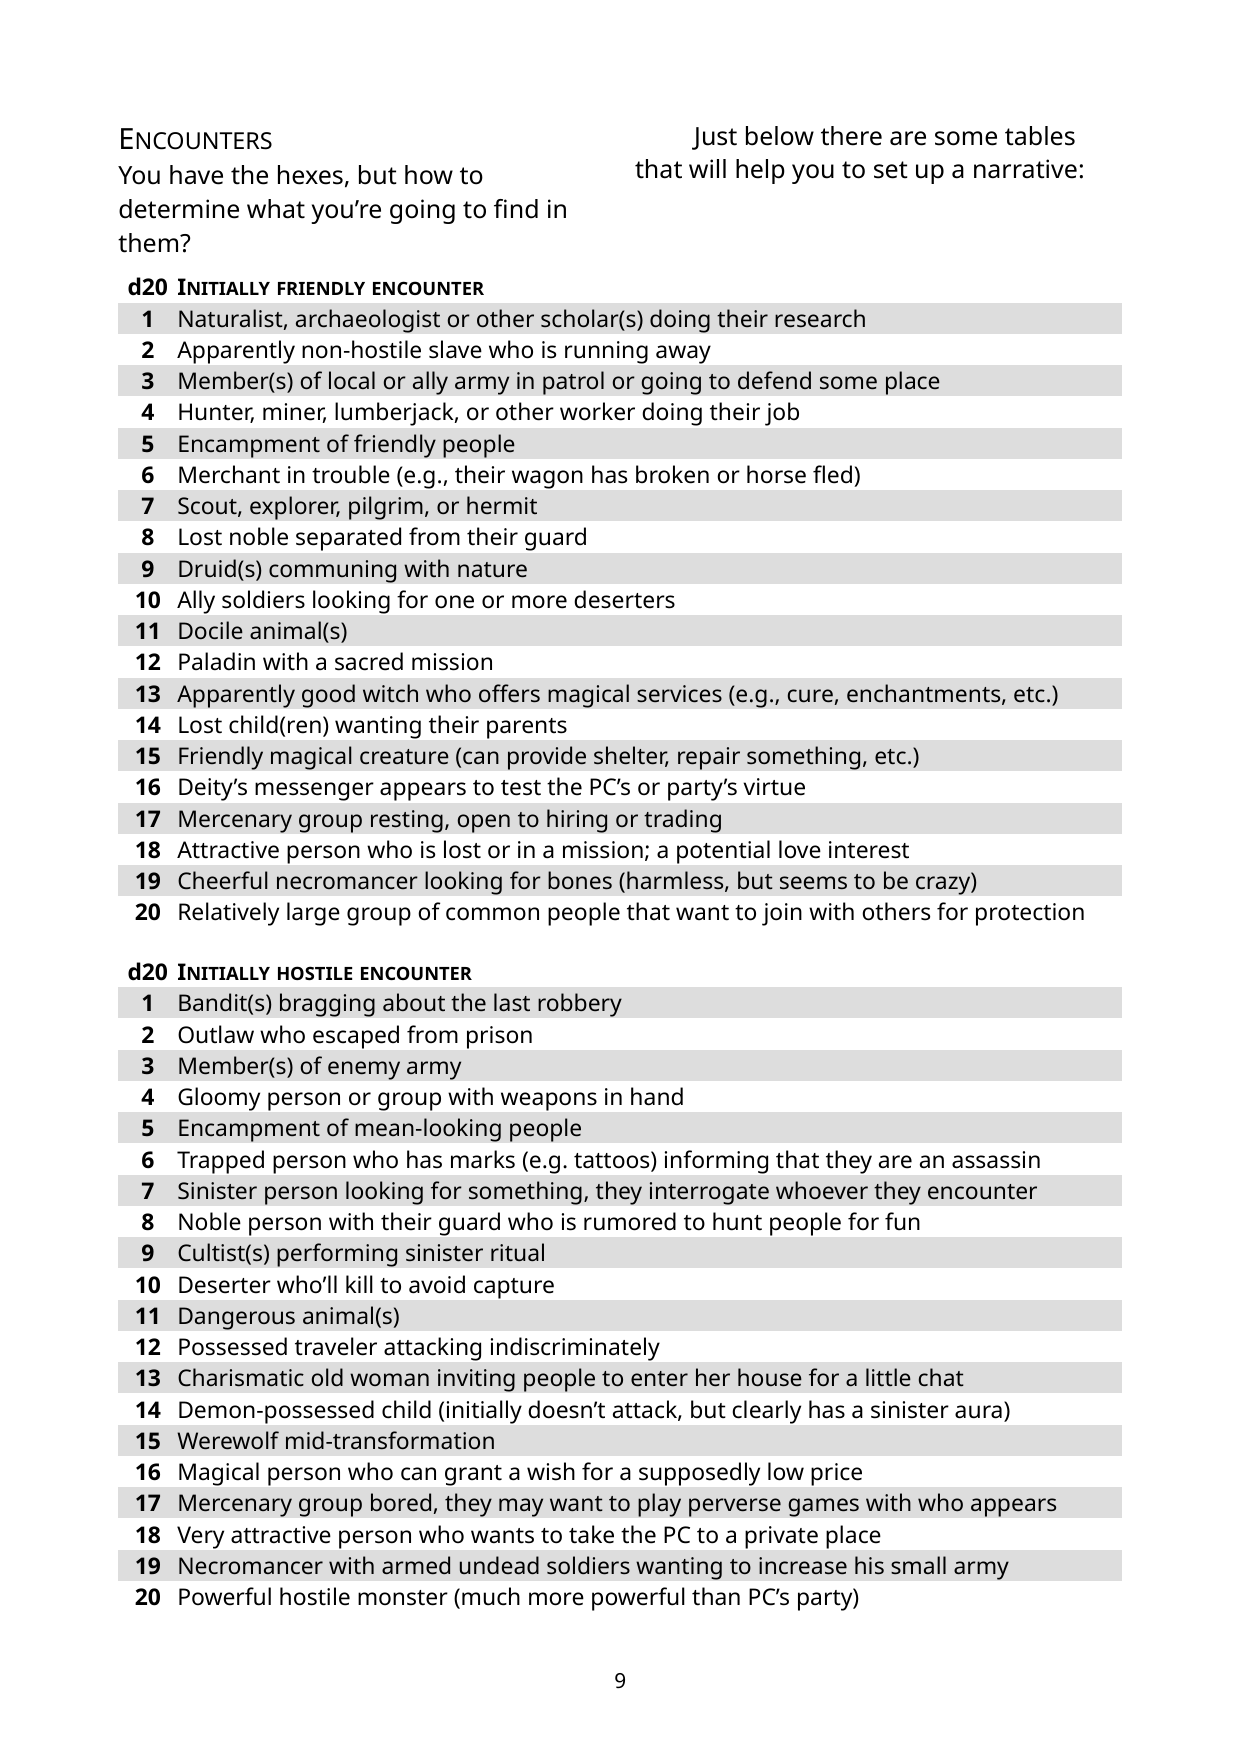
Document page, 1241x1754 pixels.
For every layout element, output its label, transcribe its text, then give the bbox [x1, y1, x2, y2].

table_cell 20 [118, 1581, 177, 1612]
table_cell Cheerful necromancer looking for bones (harmless, but seems to be crazy) [177, 865, 1122, 896]
text You have the hexes, but how to determine what you’re going to find in them? [118, 158, 605, 260]
table_cell Deserter who’ll kill to avoid capture [177, 1269, 1122, 1300]
table_cell 18 [118, 1519, 177, 1550]
table_cell Merchant in trouble (e.g., their wagon has broken or horse fled) [177, 459, 1122, 490]
table_cell Noble person with their guard who is rumored to hunt people for fun [177, 1206, 1122, 1237]
table_cell 6 [118, 1144, 177, 1175]
table_cell 20 [118, 896, 177, 928]
table_cell 17 [118, 1487, 177, 1518]
table_cell 4 [118, 1081, 177, 1112]
table_cell 8 [118, 521, 177, 553]
table_header Initially hostile encounter [177, 956, 1122, 987]
table_cell Possessed traveler attacking indiscriminately [177, 1331, 1122, 1362]
table_cell Relatively large group of common people that want to join with others for protection [177, 896, 1122, 928]
table_cell Attractive person who is lost or in a mission; a potential love interest [177, 834, 1122, 865]
table_cell Friendly magical creature (can provide shelter, repair something, etc.) [177, 740, 1122, 771]
table_cell 1 [118, 303, 177, 334]
table_cell Gloomy person or group with weapons in hand [177, 1081, 1122, 1112]
table_cell Encampment of friendly people [177, 428, 1122, 459]
table_cell Hunter, miner, lumberjack, or other worker doing their job [177, 396, 1122, 428]
table_cell 9 [118, 1237, 177, 1268]
table_cell Druid(s) communing with nature [177, 553, 1122, 584]
table_cell Outlaw who escaped from prison [177, 1019, 1122, 1050]
table_cell 9 [118, 553, 177, 584]
table_cell Ally soldiers looking for one or more deserters [177, 584, 1122, 615]
table_cell 17 [118, 803, 177, 834]
table_cell Demon-possessed child (initially doesn’t attack, but clearly has a sinister aura) [177, 1394, 1122, 1425]
table_cell 14 [118, 709, 177, 740]
table_cell 15 [118, 1425, 177, 1456]
table_cell Lost child(ren) wanting their parents [177, 709, 1122, 740]
table_cell Werewolf mid-transformation [177, 1425, 1122, 1456]
table_cell Scout, explorer, pilgrim, or hermit [177, 490, 1122, 521]
table_cell Dangerous animal(s) [177, 1300, 1122, 1331]
table_cell 19 [118, 1550, 177, 1581]
table_cell Magical person who can grant a wish for a supposedly low price [177, 1456, 1122, 1487]
table_cell Encampment of mean-looking people [177, 1112, 1122, 1143]
table_cell Deity’s messenger appears to test the PC’s or party’s virtue [177, 771, 1122, 803]
table_cell Trapped person who has marks (e.g. tattoos) informing that they are an assassin [177, 1144, 1122, 1175]
table_cell 1 [118, 987, 177, 1018]
table_cell 12 [118, 646, 177, 678]
table_cell Cultist(s) performing sinister ritual [177, 1237, 1122, 1268]
table_cell 8 [118, 1206, 177, 1237]
table_cell 4 [118, 396, 177, 428]
table_cell 13 [118, 1362, 177, 1393]
subtitle Encounters [118, 118, 605, 158]
table_cell 11 [118, 615, 177, 646]
table_cell 19 [118, 865, 177, 896]
table_cell 3 [118, 365, 177, 396]
table_cell 11 [118, 1300, 177, 1331]
table_cell Bandit(s) bragging about the last robbery [177, 987, 1122, 1018]
table_cell 3 [118, 1050, 177, 1081]
table_cell 14 [118, 1394, 177, 1425]
table_cell 5 [118, 1112, 177, 1143]
table_cell Member(s) of local or ally army in patrol or going to defend some place [177, 365, 1122, 396]
table_cell Member(s) of enemy army [177, 1050, 1122, 1081]
table_cell Naturalist, archaeologist or other scholar(s) doing their research [177, 303, 1122, 334]
table_cell 13 [118, 678, 177, 709]
table_header d20 [118, 956, 177, 987]
table_cell Lost noble separated from their guard [177, 521, 1122, 553]
table_cell Apparently good witch who offers magical services (e.g., cure, enchantments, etc.) [177, 678, 1122, 709]
table_cell 10 [118, 1269, 177, 1300]
table_cell Mercenary group bored, they may want to play perverse games with who appears [177, 1487, 1122, 1518]
table_cell Mercenary group resting, open to hiring or trading [177, 803, 1122, 834]
table_cell Very attractive person who wants to take the PC to a private place [177, 1519, 1122, 1550]
table_cell Necromancer with armed undead soldiers wanting to increase his small army [177, 1550, 1122, 1581]
table_cell 15 [118, 740, 177, 771]
table_cell 18 [118, 834, 177, 865]
table_cell 12 [118, 1331, 177, 1362]
table_cell 16 [118, 771, 177, 803]
table_cell 2 [118, 1019, 177, 1050]
table_cell Powerful hostile monster (much more powerful than PC’s party) [177, 1581, 1122, 1612]
table_cell Apparently non-hostile slave who is running away [177, 334, 1122, 365]
table_cell 2 [118, 334, 177, 365]
table_cell 16 [118, 1456, 177, 1487]
table_cell 5 [118, 428, 177, 459]
table_cell 7 [118, 1175, 177, 1206]
table_cell 6 [118, 459, 177, 490]
table_cell 7 [118, 490, 177, 521]
table_cell 10 [118, 584, 177, 615]
table_cell Docile animal(s) [177, 615, 1122, 646]
table_cell Charismatic old woman inviting people to enter her house for a little chat [177, 1362, 1122, 1393]
text Just below there are some tables that will help you to set up a narrative: [635, 118, 1122, 186]
table_cell Sinister person looking for something, they interrogate whoever they encounter [177, 1175, 1122, 1206]
table_header d20 [118, 271, 177, 303]
table_cell Paladin with a sacred mission [177, 646, 1122, 678]
table_header Initially friendly encounter [177, 271, 1122, 303]
